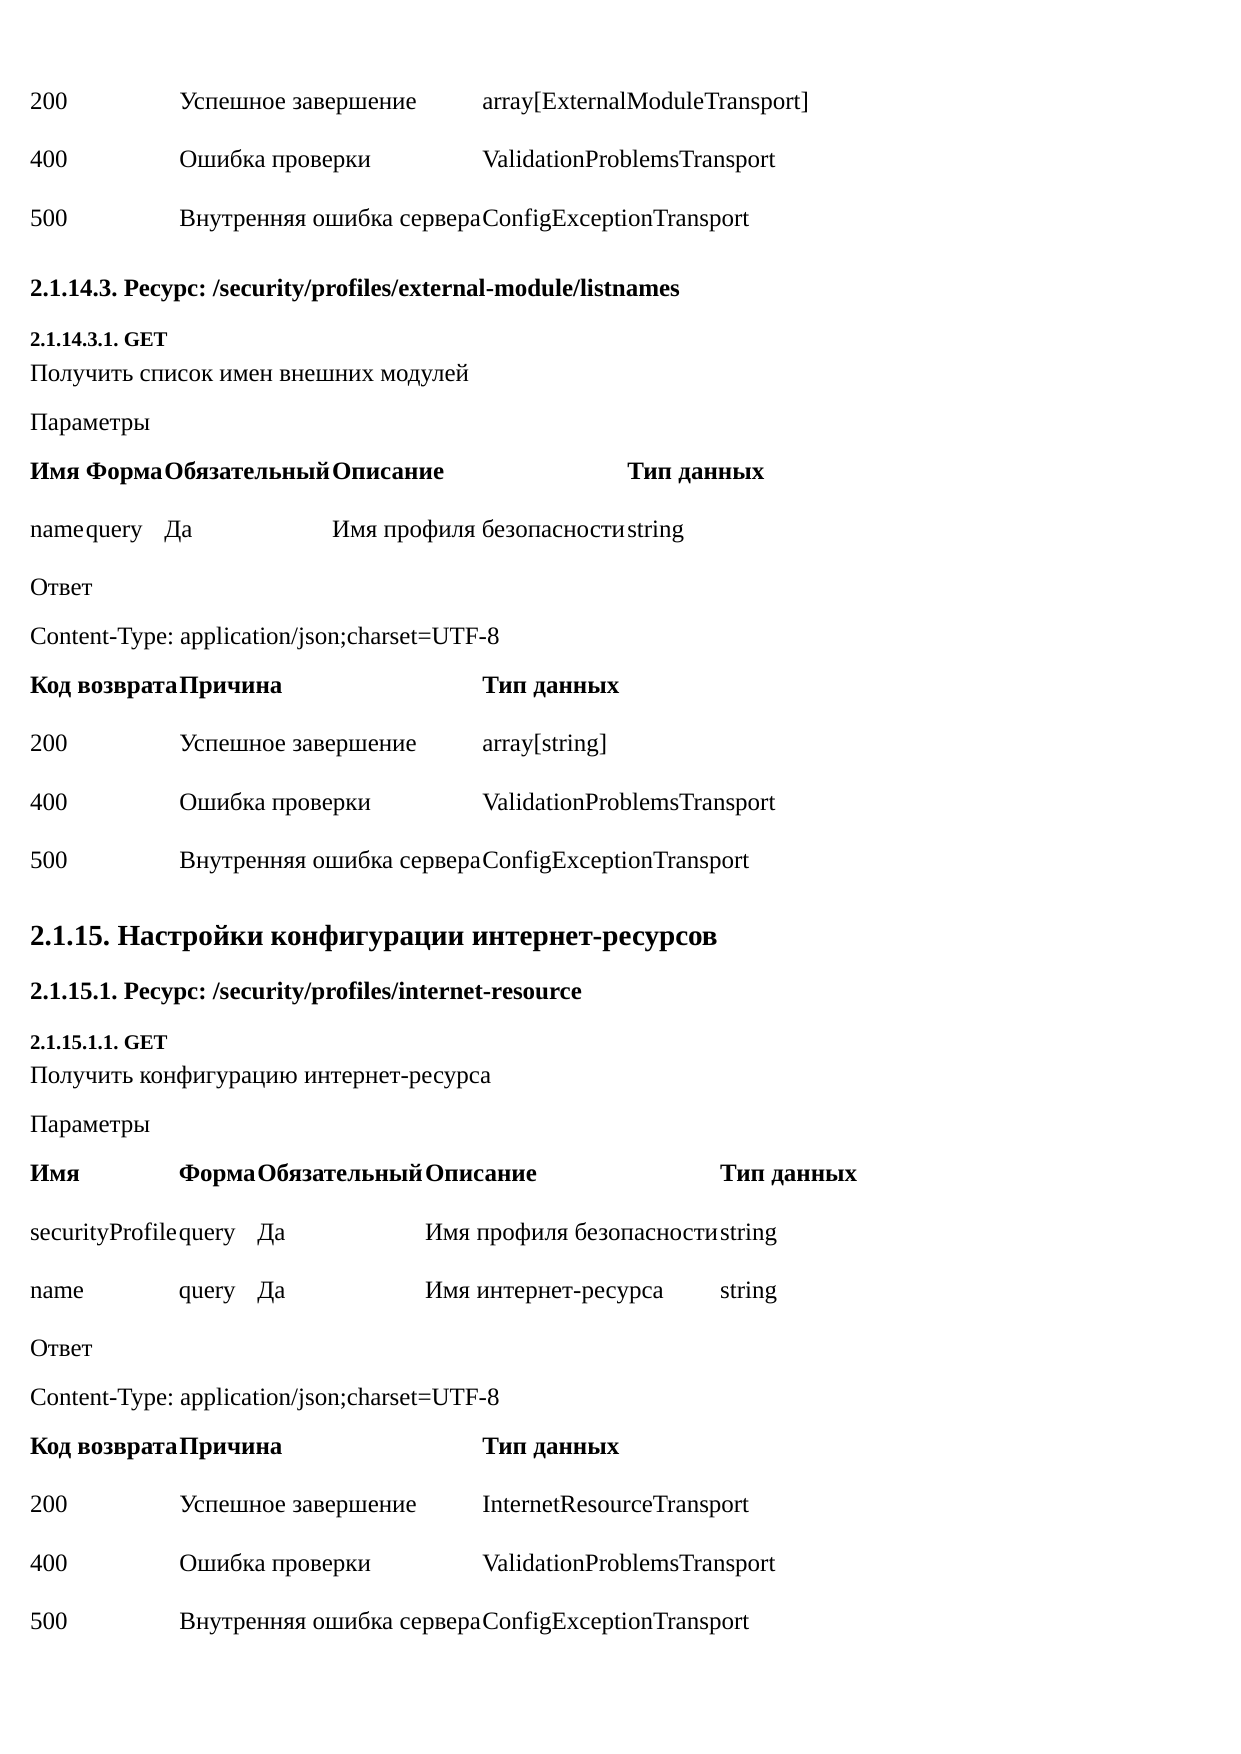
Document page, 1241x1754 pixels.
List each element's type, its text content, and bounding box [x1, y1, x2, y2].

table_cell 200 [30, 1490, 179, 1548]
table_header Форма [86, 456, 164, 514]
table_cell query [179, 1275, 257, 1333]
table_cell ConfigExceptionTransport [482, 203, 809, 261]
text Параметры [30, 1109, 1211, 1138]
table_cell array[ExternalModuleTransport] [482, 86, 809, 144]
table_cell ConfigExceptionTransport [482, 1606, 777, 1664]
table_header Тип данных [627, 456, 766, 514]
text Получить список имен внешних модулей [30, 358, 1211, 386]
table_cell ConfigExceptionTransport [482, 845, 777, 903]
table_cell string [720, 1217, 859, 1275]
table_cell Успешное завершение [179, 1490, 482, 1548]
table_cell Да [257, 1275, 425, 1333]
table_cell Внутренняя ошибка сервера [179, 845, 482, 903]
table_header Обязательный [164, 456, 332, 514]
table_cell Успешное завершение [179, 86, 482, 144]
subtitle 2.1.14.3. Ресурс: /security/profiles/external-module/listnames [30, 273, 1211, 302]
table_cell Ошибка проверки [179, 145, 482, 203]
table_cell query [86, 514, 164, 572]
subtitle 2.1.15. Настройки конфигурации интернет-ресурсов [30, 918, 1211, 951]
table_cell 400 [30, 1548, 179, 1606]
table_header Описание [332, 456, 627, 514]
table_cell 400 [30, 145, 179, 203]
table_cell Да [164, 514, 332, 572]
table_cell 400 [30, 787, 179, 845]
table_header Тип данных [482, 670, 777, 728]
subtitle 2.1.15.1.1. GET [30, 1030, 1211, 1054]
table_header Тип данных [720, 1159, 859, 1217]
table_cell Внутренняя ошибка сервера [179, 1606, 482, 1664]
table_cell Имя профиля безопасности [332, 514, 627, 572]
table_cell ValidationProblemsTransport [482, 1548, 777, 1606]
table_cell Внутренняя ошибка сервера [179, 203, 482, 261]
table_header Тип данных [482, 1431, 777, 1489]
table_cell name [30, 514, 86, 572]
table_header Имя [30, 456, 86, 514]
table_cell 200 [30, 729, 179, 787]
table_cell ValidationProblemsTransport [482, 787, 777, 845]
table_cell query [179, 1217, 257, 1275]
text Ответ [30, 572, 1211, 601]
table_cell array[string] [482, 729, 777, 787]
table_cell 500 [30, 203, 179, 261]
table_cell name [30, 1275, 178, 1333]
table_header Имя [30, 1159, 178, 1217]
table_header Причина [179, 670, 482, 728]
table_header Причина [179, 28, 482, 86]
table_cell string [627, 514, 766, 572]
text Ответ [30, 1333, 1211, 1362]
table_cell string [720, 1275, 859, 1333]
table_header Описание [425, 1159, 720, 1217]
table_cell securityProfile [30, 1217, 178, 1275]
table_cell 200 [30, 86, 179, 144]
table_header Код возврата [30, 1431, 179, 1489]
table_header Код возврата [30, 28, 179, 86]
table_cell 500 [30, 1606, 179, 1664]
table_cell Да [257, 1217, 425, 1275]
table_cell Ошибка проверки [179, 787, 482, 845]
table_cell Успешное завершение [179, 729, 482, 787]
table_cell Ошибка проверки [179, 1548, 482, 1606]
table_header Код возврата [30, 670, 179, 728]
text Параметры [30, 407, 1211, 435]
table_cell Имя интернет-ресурса [425, 1275, 720, 1333]
subtitle 2.1.14.3.1. GET [30, 327, 1211, 351]
text Content-Type: application/json;charset=UTF-8 [30, 1382, 1211, 1411]
table_cell ValidationProblemsTransport [482, 145, 809, 203]
text Получить конфигурацию интернет-ресурса [30, 1060, 1211, 1089]
table_header [482, 28, 809, 86]
table_header Причина [179, 1431, 482, 1489]
table_header Форма [179, 1159, 257, 1217]
table_cell 500 [30, 845, 179, 903]
text Content-Type: application/json;charset=UTF-8 [30, 621, 1211, 650]
subtitle 2.1.15.1. Ресурс: /security/profiles/internet-resource [30, 976, 1211, 1005]
table_cell InternetResourceTransport [482, 1490, 777, 1548]
table_cell Имя профиля безопасности [425, 1217, 720, 1275]
table_header Обязательный [257, 1159, 425, 1217]
